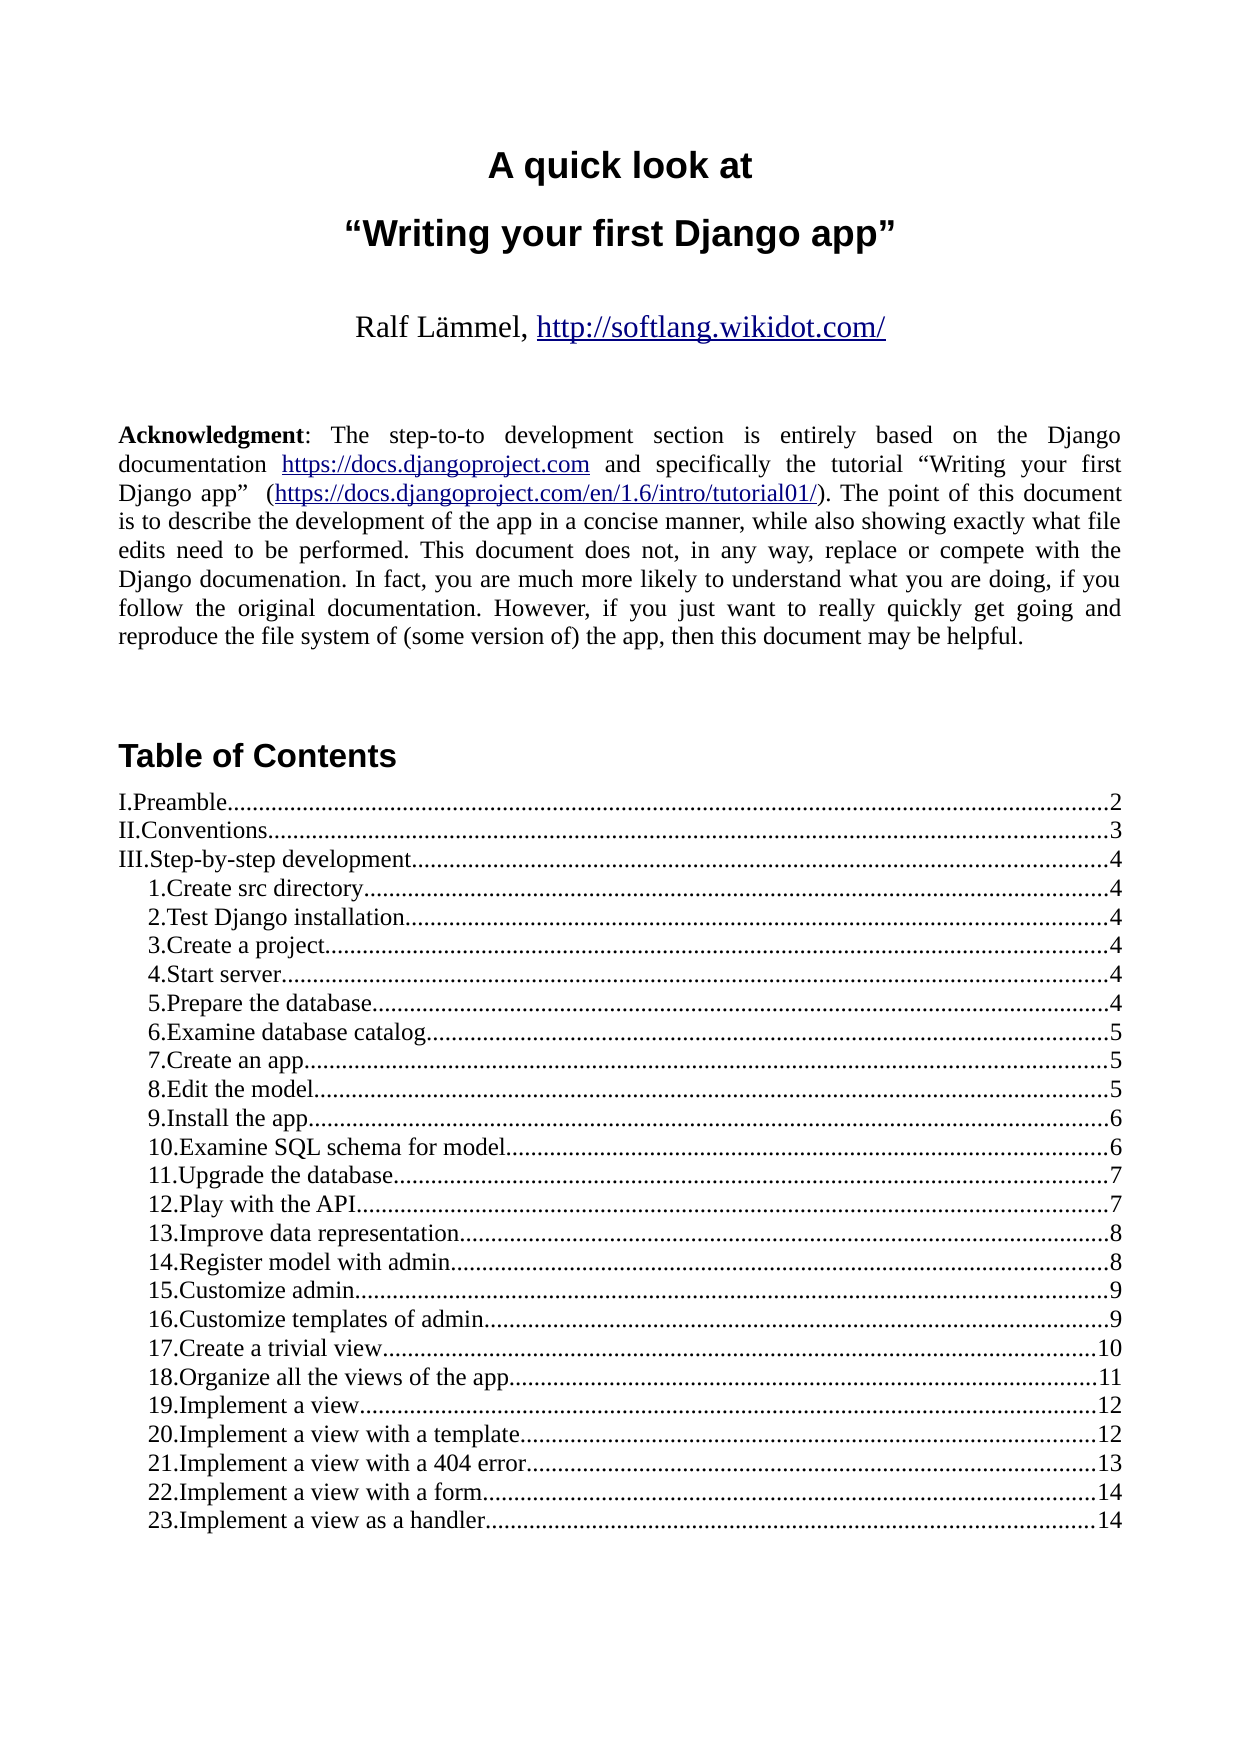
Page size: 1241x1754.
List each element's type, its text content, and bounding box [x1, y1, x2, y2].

text 21.Implement a view with a 404 error 13 [148, 1448, 1122, 1477]
text 3.Create a project 4 [148, 930, 1122, 959]
text 4.Start server 4 [148, 959, 1122, 988]
text III.Step-by-step development 4 [118, 844, 1122, 873]
text 17.Create a trivial view 10 [148, 1333, 1122, 1362]
text 2.Test Django installation 4 [148, 902, 1122, 930]
text 8.Edit the model 5 [148, 1074, 1122, 1103]
text 6.Examine database catalog 5 [148, 1017, 1122, 1045]
text 12.Play with the API 7 [148, 1189, 1122, 1218]
text Acknowledgment: The step-to-to development section is entirely based on the Django documentation https://docs.djangoproject.com and specifically the tutorial “Writing your first Django app” (https://docs.djangoproject.com/en/1.6/intro/tutorial01/). The point of this document is to describe the development of the app in a concise manner, while also showing exactly what file edits need to be performed. This document does not, in any way, replace or compete with the Django documenation. In fact, you are much more likely to understand what you are doing, if you follow the original documentation. However, if you just want to really quickly get going and reproduce the file system of (some version of) the app, then this document may be helpful. [118, 420, 1122, 650]
text 14.Register model with admin 8 [148, 1247, 1122, 1275]
text 18.Organize all the views of the app 11 [148, 1362, 1122, 1390]
text 22.Implement a view with a form 14 [148, 1477, 1122, 1505]
text 19.Implement a view 12 [148, 1390, 1122, 1419]
title “Writing your first Django app” [118, 211, 1122, 254]
text 5.Prepare the database 4 [148, 988, 1122, 1017]
text 1.Create src directory 4 [148, 873, 1122, 902]
text 10.Examine SQL schema for model 6 [148, 1132, 1122, 1160]
title A quick look at [118, 143, 1122, 186]
text 11.Upgrade the database 7 [148, 1160, 1122, 1189]
subtitle Table of Contents [118, 736, 1122, 774]
text 13.Improve data representation 8 [148, 1218, 1122, 1247]
text II.Conventions 3 [118, 815, 1122, 844]
text 9.Install the app 6 [148, 1103, 1122, 1132]
text 23.Implement a view as a handler 14 [148, 1505, 1122, 1534]
text 7.Create an app 5 [148, 1045, 1122, 1074]
text 15.Customize admin 9 [148, 1275, 1122, 1304]
text 16.Customize templates of admin 9 [148, 1304, 1122, 1333]
text Ralf Lämmel, http://softlang.wikidot.com/ [118, 308, 1122, 344]
text 20.Implement a view with a template 12 [148, 1419, 1122, 1448]
text I.Preamble 2 [118, 787, 1122, 815]
